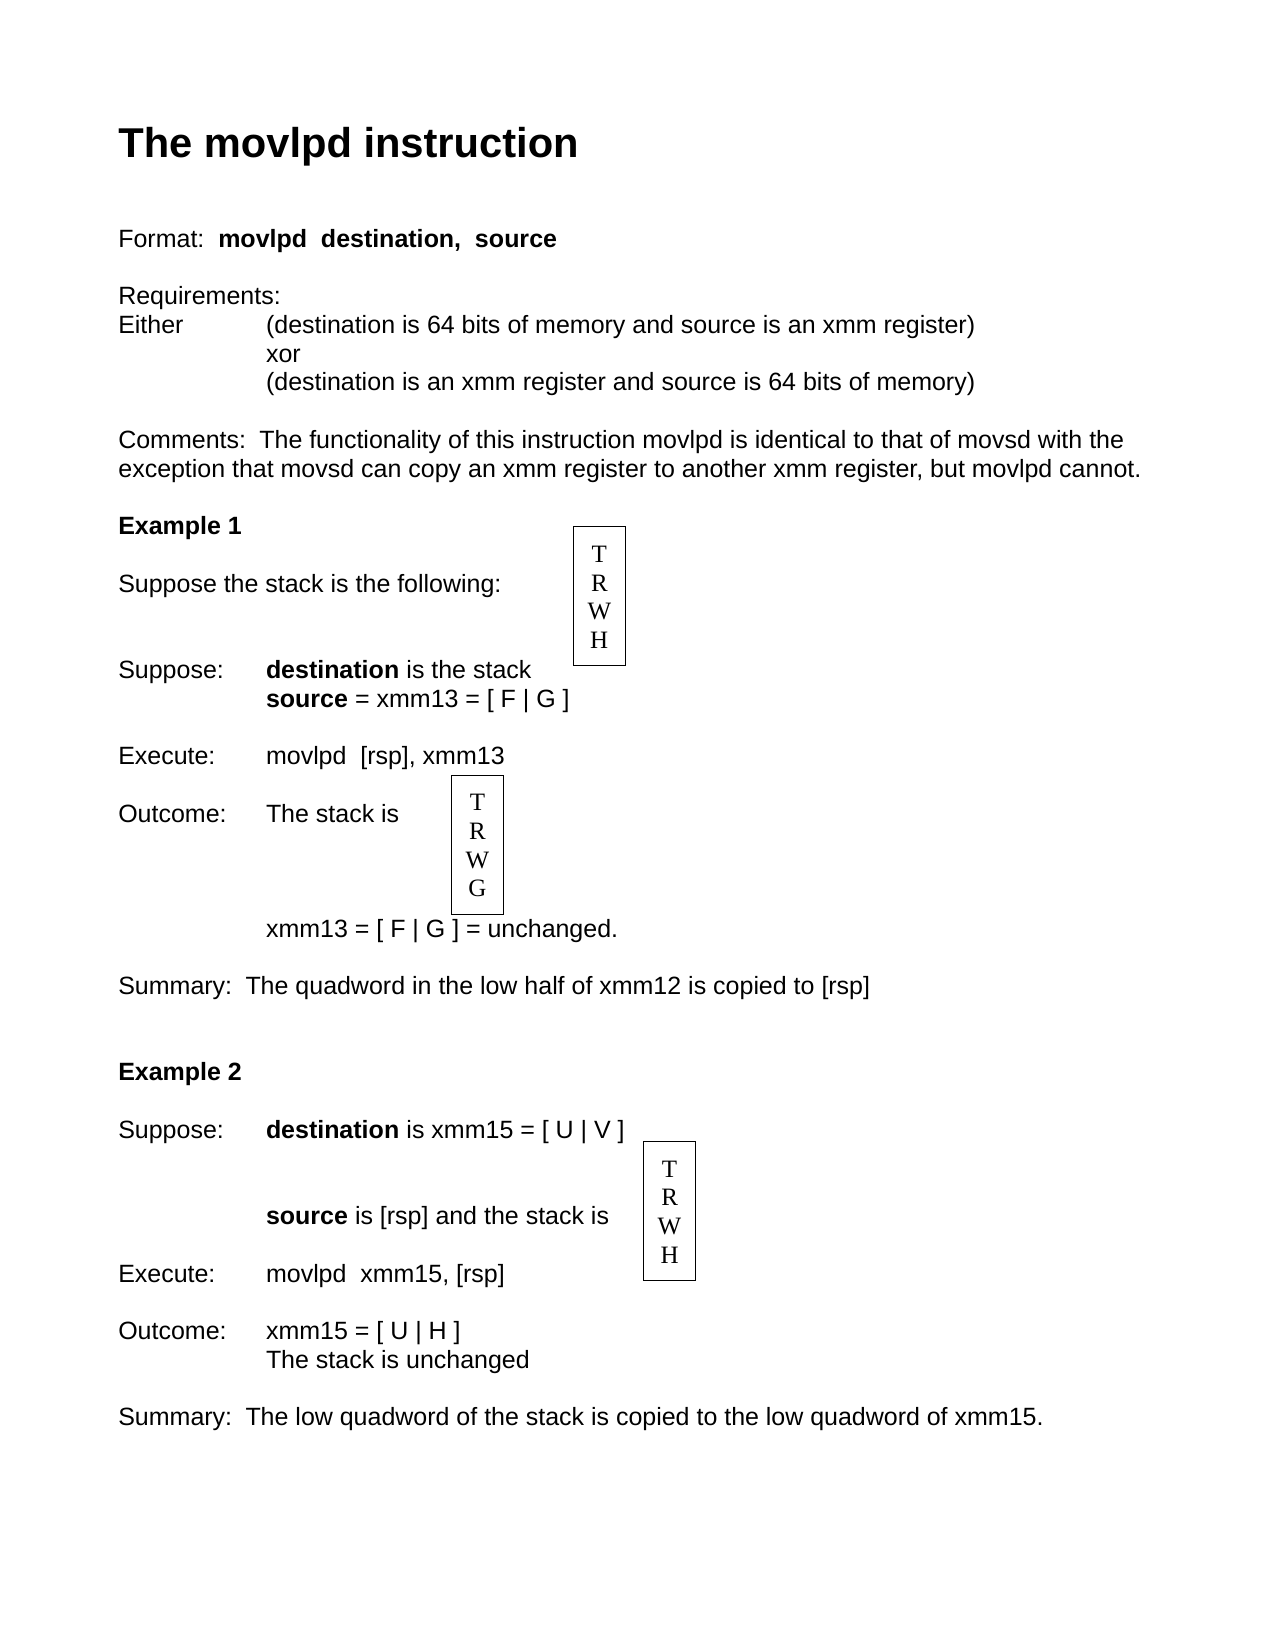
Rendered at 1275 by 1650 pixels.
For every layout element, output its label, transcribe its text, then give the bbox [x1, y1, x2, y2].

text [626, 568, 1157, 597]
text Outcome: The stack is [118, 798, 451, 827]
text Summary: The quadword in the low half of xmm12 is copied to [rsp] [118, 971, 1157, 1000]
text Execute: movlpd [rsp], xmm13 [118, 741, 1157, 770]
text Outcome: xmm15 = [ U | H ] [118, 1316, 1157, 1345]
text source = xmm13 = [ F | G ] [118, 683, 1157, 712]
text Format: movlpd destination, source [118, 223, 1157, 252]
text Summary: The low quadword of the stack is copied to the low quadword of xmm15. [118, 1402, 1157, 1431]
text Execute: movlpd xmm15, [rsp] [118, 1258, 1157, 1287]
text The stack is unchanged [118, 1345, 1157, 1373]
text Example 2 [118, 1057, 1157, 1086]
text xor [118, 338, 1157, 367]
text The movlpd instruction [118, 118, 1157, 166]
text Example 1 [118, 511, 1157, 540]
text Suppose: destination is xmm15 = [ U | V ] [118, 1115, 1157, 1143]
text Suppose the stack is the following: [118, 568, 573, 597]
text Requirements: [118, 281, 1157, 310]
text source is [rsp] and the stack is [118, 1201, 643, 1230]
text [504, 798, 1157, 827]
text Suppose: destination is the stack [118, 655, 1157, 683]
text Either (destination is 64 bits of memory and source is an xmm register) [118, 310, 1157, 338]
text (destination is an xmm register and source is 64 bits of memory) [118, 367, 1157, 396]
text Comments: The functionality of this instruction movlpd is identical to that of movsd with the exception that movsd can copy an xmm register to another xmm register, but movlpd cannot. [118, 425, 1157, 482]
text xmm13 = [ F | G ] = unchanged. [118, 913, 1157, 942]
text [696, 1201, 1157, 1230]
